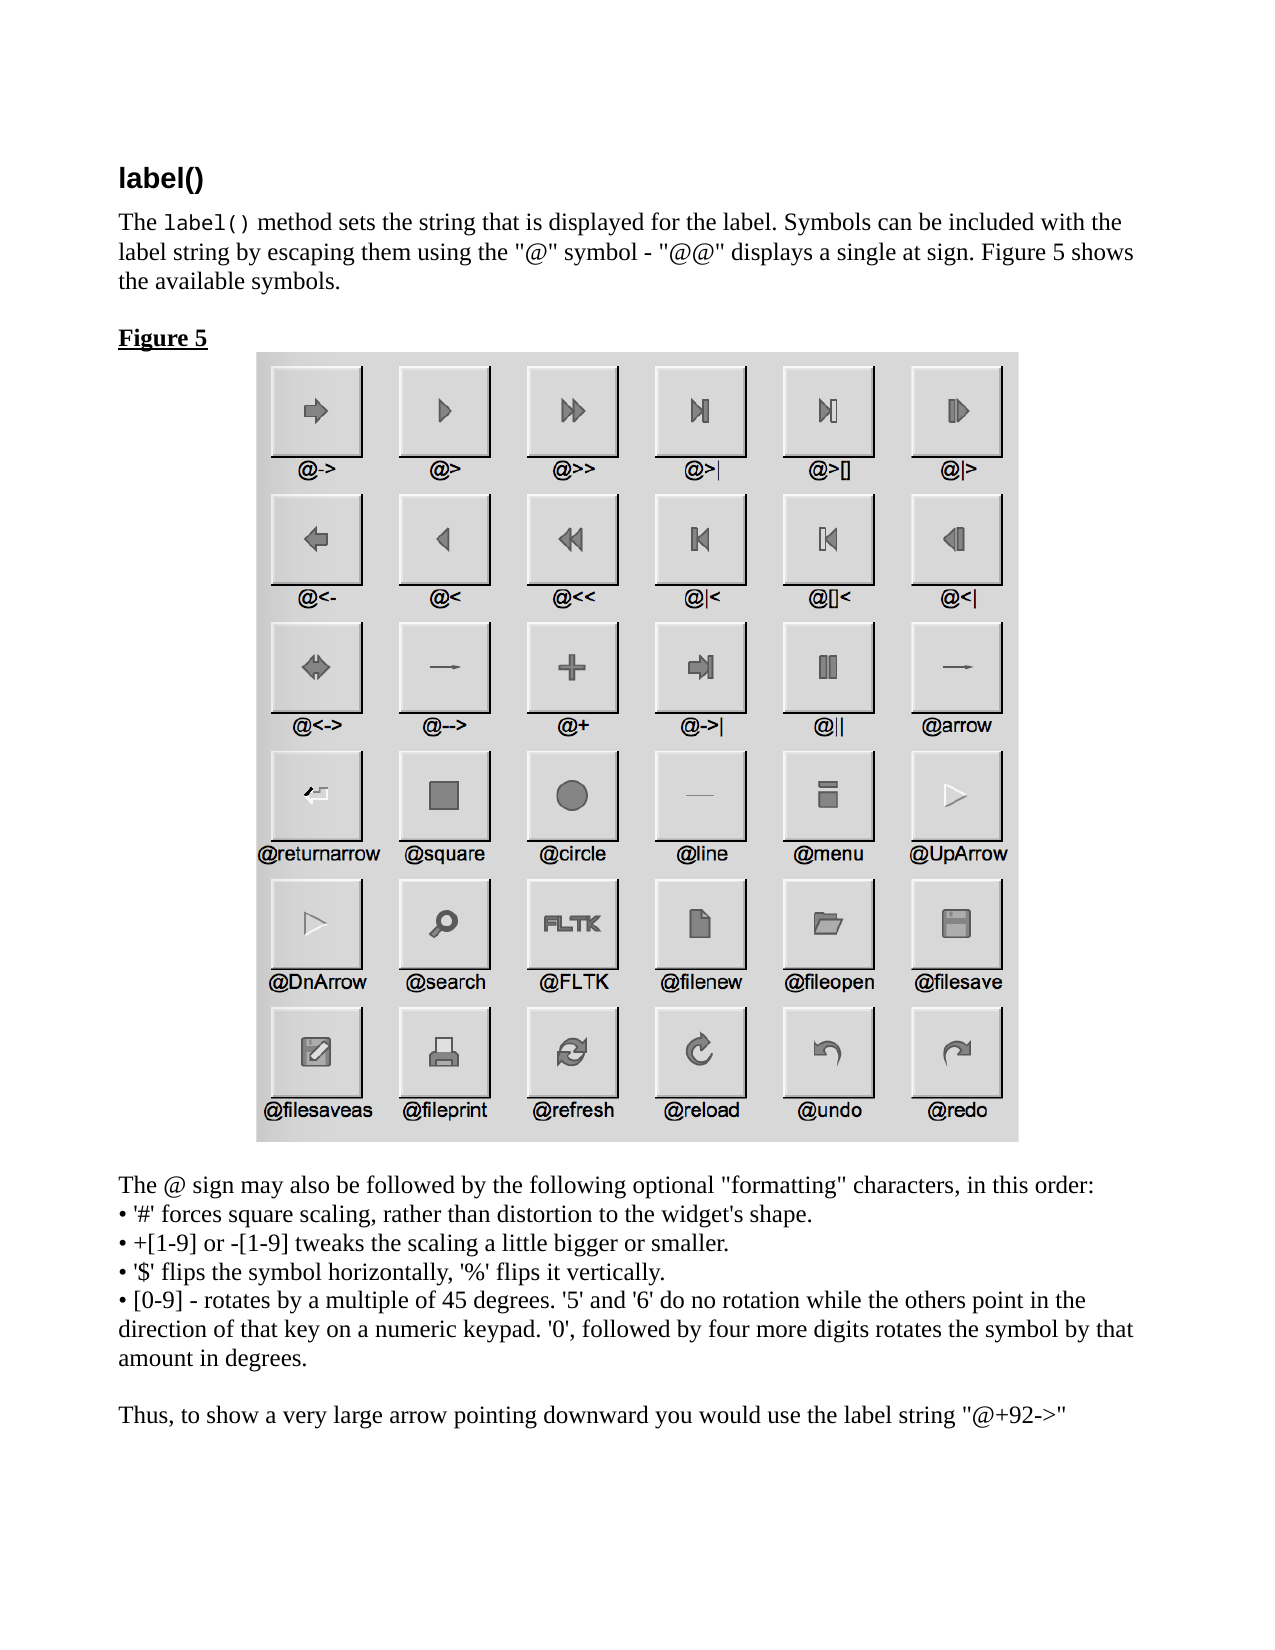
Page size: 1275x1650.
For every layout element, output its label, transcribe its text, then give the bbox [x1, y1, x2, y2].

subtitle label() [118, 161, 1157, 195]
text Thus, to show a very large arrow pointing downward you would use the label string "@+92->" [118, 1401, 1157, 1429]
text • [0-9] - rotates by a multiple of 45 degrees. '5' and '6' do no rotation while the others point in the direction of that key on a numeric keypad. '0', followed by four more digits rotates the symbol by that amount in degrees. [118, 1286, 1157, 1372]
text • +[1-9] or -[1-9] tweaks the scaling a little bigger or smaller. [118, 1228, 1157, 1257]
picture [256, 352, 1019, 1142]
text • '#' forces square scaling, rather than distortion to the widget's shape. [118, 1199, 1157, 1228]
text Figure 5 [118, 323, 1157, 352]
text • '$' flips the symbol horizontally, '%' flips it vertically. [118, 1257, 1157, 1286]
text The label() method sets the string that is displayed for the label. Symbols can be included with the label string by escaping them using the "@" symbol - "@@" displays a single at sign. Figure 5 shows the available symbols. [118, 207, 1157, 294]
text The @ sign may also be followed by the following optional "formatting" characters, in this order: [118, 1171, 1157, 1199]
